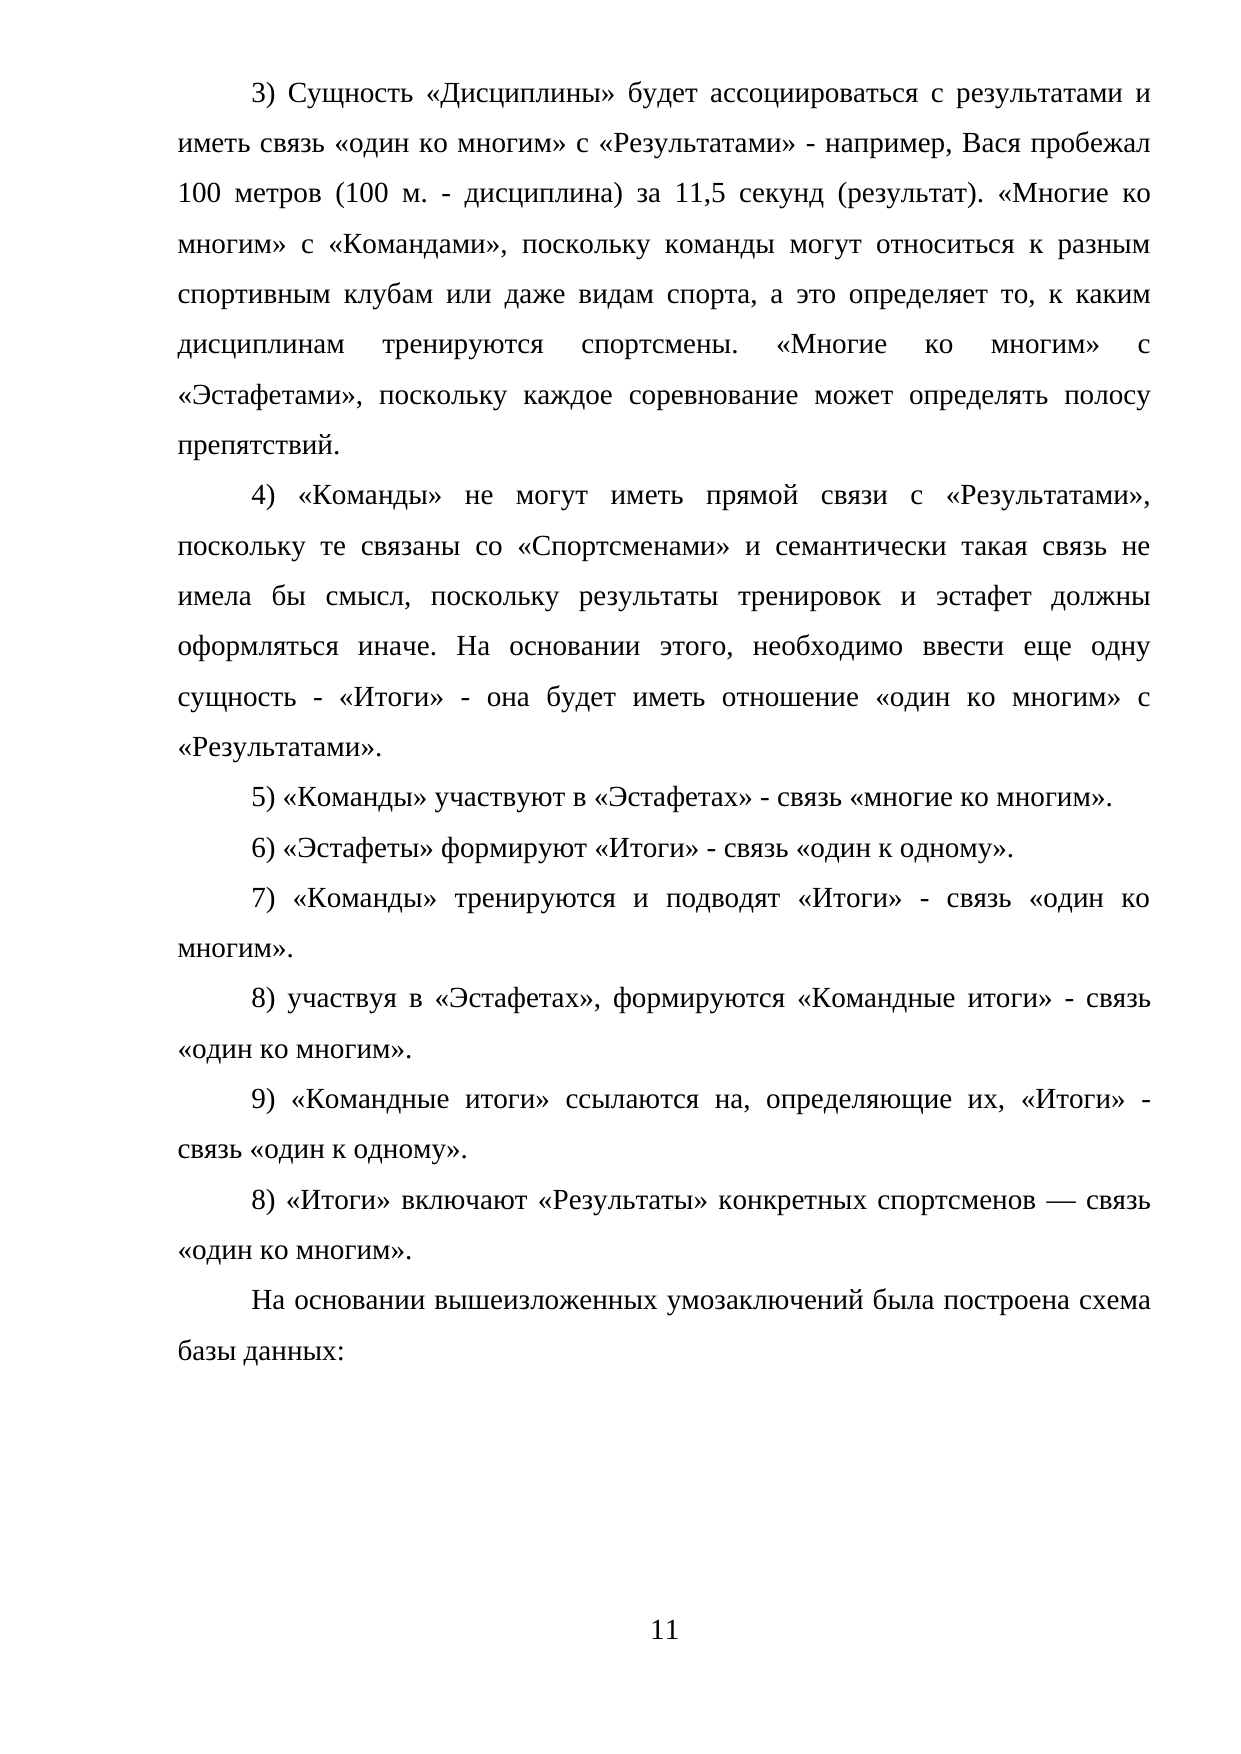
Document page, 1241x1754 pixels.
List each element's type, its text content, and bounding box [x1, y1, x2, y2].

text 8) участвуя в «Эстафетах», формируются «Командные итоги» - связь «один ко многим». [177, 981, 1152, 1064]
text 4) «Команды» не могут иметь прямой связи с «Результатами», поскольку те связаны со «Спортсменами» и семантически такая связь не имела бы смысл, поскольку результаты тренировок и эстафет должны оформляться иначе. На основании этого, необходимо ввести еще одну сущность - «Итоги» - она будет иметь отношение «один ко многим» с «Результатами». [177, 477, 1152, 763]
text На основании вышеизложенных умозаключений была построена схема базы данных: [177, 1282, 1152, 1366]
text 3) Сущность «Дисциплины» будет ассоциироваться с результатами и иметь связь «один ко многим» с «Результатами» - например, Вася пробежал 100 метров (100 м. - дисциплина) за 11,5 секунд (результат). «Многие ко многим» с «Командами», поскольку команды могут относиться к разным спортивным клубам или даже видам спорта, а это определяет то, к каким дисциплинам тренируются спортсмены. «Многие ко многим» с «Эстафетами», поскольку каждое соревнование может определять полосу препятствий. [177, 75, 1152, 461]
text 7) «Команды» тренируются и подводят «Итоги» - связь «один ко многим». [177, 880, 1152, 964]
text 6) «Эстафеты» формируют «Итоги» - связь «один к одному». [177, 830, 1152, 863]
text 8) «Итоги» включают «Результаты» конкретных спортсменов — связь «один ко многим». [177, 1182, 1152, 1266]
text 9) «Командные итоги» ссылаются на, определяющие их, «Итоги» - связь «один к одному». [177, 1081, 1152, 1165]
text 5) «Команды» участвуют в «Эстафетах» - связь «многие ко многим». [177, 779, 1152, 813]
